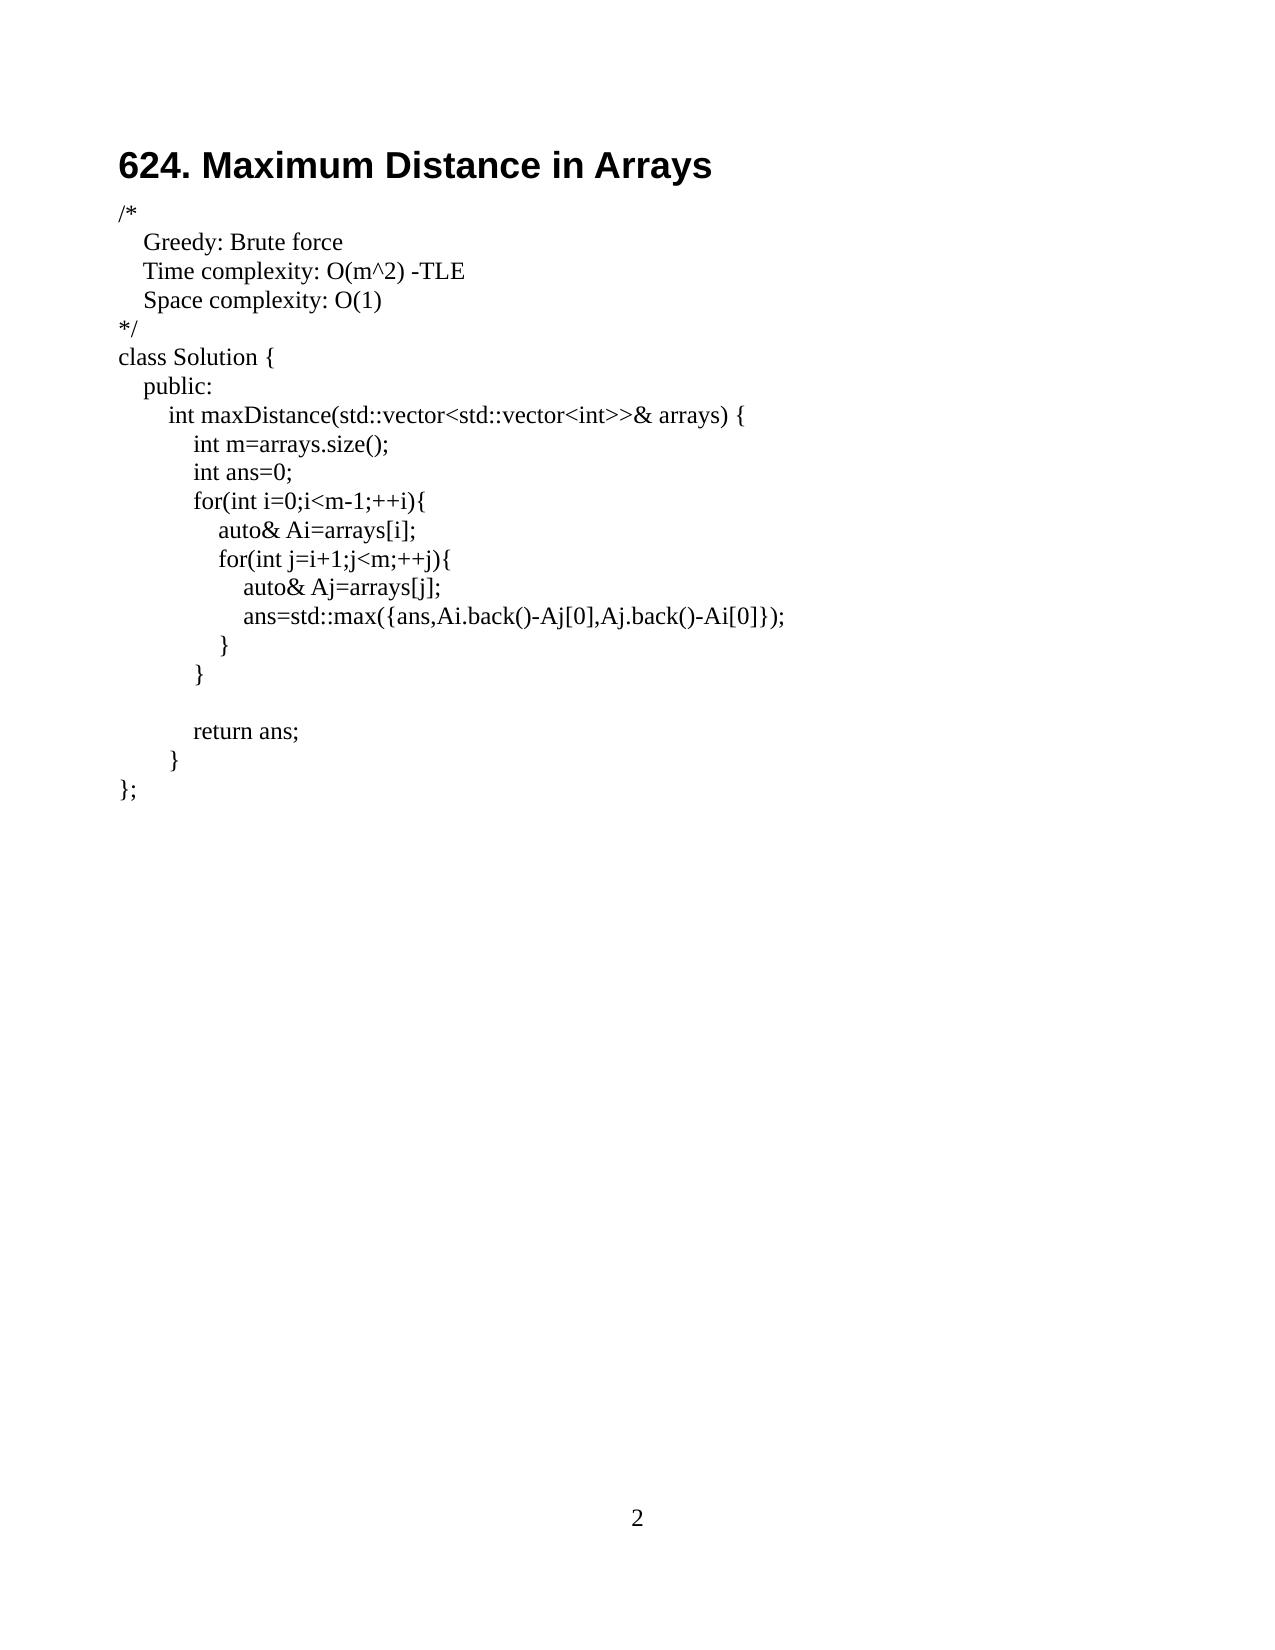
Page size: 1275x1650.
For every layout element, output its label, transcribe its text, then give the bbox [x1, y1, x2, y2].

text Time complexity: O(m^2) -TLE [118, 256, 1157, 285]
text } [118, 659, 1157, 687]
text int m=arrays.size(); [118, 429, 1157, 457]
text /* [118, 199, 1157, 227]
text return ans; [118, 716, 1157, 745]
text auto& Aj=arrays[j]; [118, 572, 1157, 601]
text }; [118, 774, 1157, 802]
text */ [118, 314, 1157, 342]
text public: [118, 371, 1157, 400]
text for(int j=i+1;j<m;++j){ [118, 544, 1157, 572]
text for(int i=0;i<m-1;++i){ [118, 486, 1157, 515]
text int ans=0; [118, 457, 1157, 486]
text int maxDistance(std::vector<std::vector<int>>& arrays) { [118, 400, 1157, 429]
text auto& Ai=arrays[i]; [118, 515, 1157, 544]
subtitle 624. Maximum Distance in Arrays [118, 143, 1157, 186]
text } [118, 630, 1157, 659]
text ans=std::max({ans,Ai.back()-Aj[0],Aj.back()-Ai[0]}); [118, 601, 1157, 630]
text class Solution { [118, 342, 1157, 371]
text Space complexity: O(1) [118, 285, 1157, 314]
text } [118, 745, 1157, 774]
text Greedy: Brute force [118, 227, 1157, 256]
